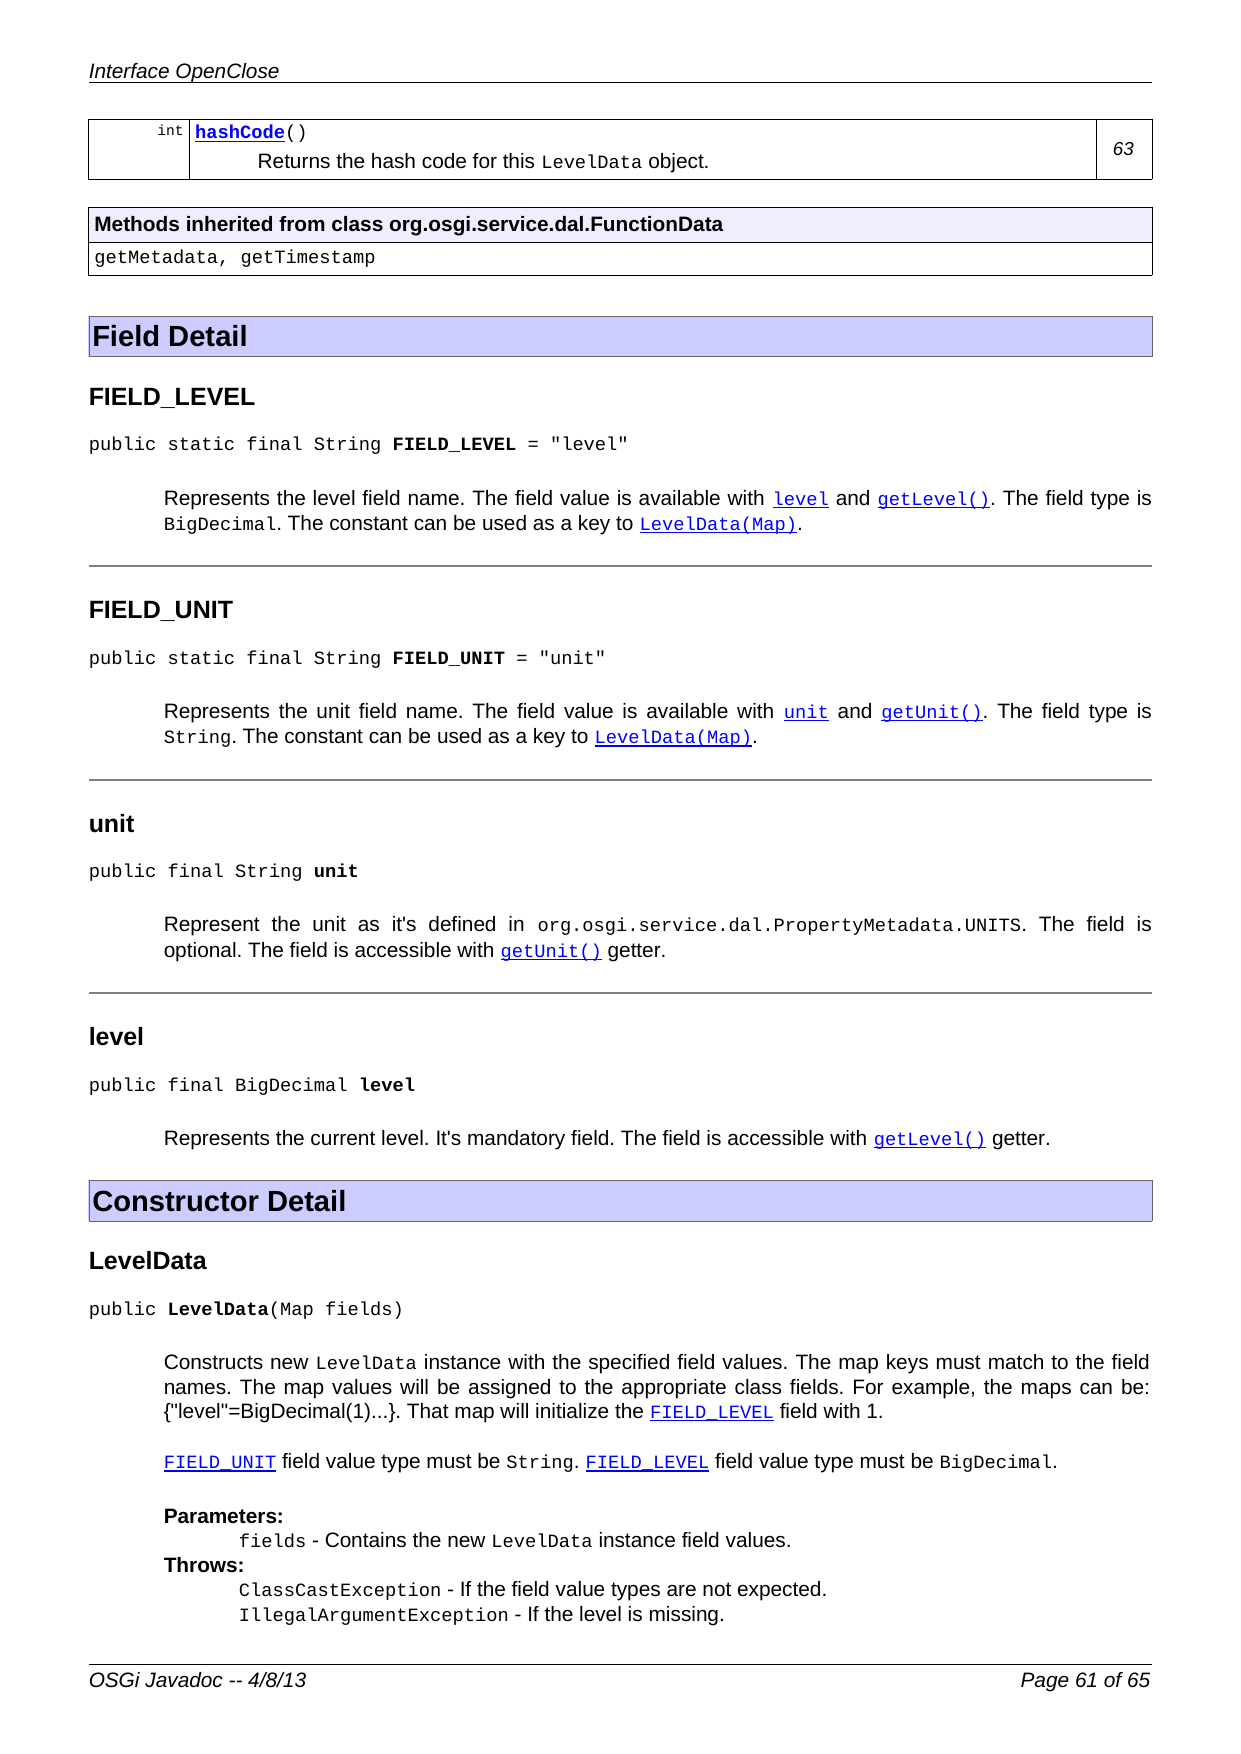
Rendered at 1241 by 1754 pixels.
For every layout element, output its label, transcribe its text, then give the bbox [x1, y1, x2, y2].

text fields - Contains the new LevelData instance field values. [238, 1527, 1152, 1553]
subtitle unit [88, 809, 1152, 838]
subtitle level [88, 1022, 1152, 1051]
text ClassCastException - If the field value types are not expected. [238, 1577, 1152, 1602]
table_cell int [89, 120, 189, 179]
subtitle LevelData [88, 1246, 1152, 1275]
table_header Methods inherited from class org.osgi.service.dal.FunctionData [89, 208, 1152, 242]
text public final String unit [88, 862, 1152, 883]
text Represents the unit field name. The field value is available with unit and getUnit(). The field type is String. The constant can be used as a key to LevelData(Map). [163, 699, 1152, 749]
subtitle Field Detail [90, 317, 1152, 356]
text public static final String FIELD_LEVEL = "level" [88, 435, 1152, 456]
subtitle Constructor Detail [90, 1181, 1152, 1221]
text Constructs new LevelData instance with the specified field values. The map keys must match to the field names. The map values will be assigned to the appropriate class fields. For example, the maps can be: {"level"=BigDecimal(1)...}. That map will initialize the FIELD_LEVEL field with 1. [163, 1350, 1152, 1424]
text Represents the current level. It's mandatory field. The field is accessible with getLevel() getter. [163, 1126, 1152, 1151]
text FIELD_UNIT field value type must be String. FIELD_LEVEL field value type must be BigDecimal. [163, 1449, 1152, 1474]
subtitle FIELD_LEVEL [88, 382, 1152, 411]
text IllegalArgumentException - If the level is missing. [238, 1602, 1152, 1627]
table_cell 66 [1097, 120, 1152, 179]
text Represent the unit as it's defined in org.osgi.service.dal.PropertyMetadata.UNITS. The field is optional. The field is accessible with getUnit() getter. [163, 912, 1152, 963]
text Throws: [163, 1553, 1152, 1577]
subtitle FIELD_UNIT [88, 596, 1152, 624]
text public final BigDecimal level [88, 1075, 1152, 1097]
table_cell getMetadata, getTimestamp [89, 243, 1152, 274]
table_cell hashCode() Returns the hash code for this LevelData object. [190, 120, 1096, 179]
text public static final String FIELD_UNIT = "unit" [88, 648, 1152, 670]
text Represents the level field name. The field value is available with level and getLevel(). The field type is BigDecimal. The constant can be used as a key to LevelData(Map). [163, 485, 1152, 536]
text Parameters: [163, 1503, 1152, 1527]
text public LevelData(Map fields) [88, 1299, 1152, 1321]
